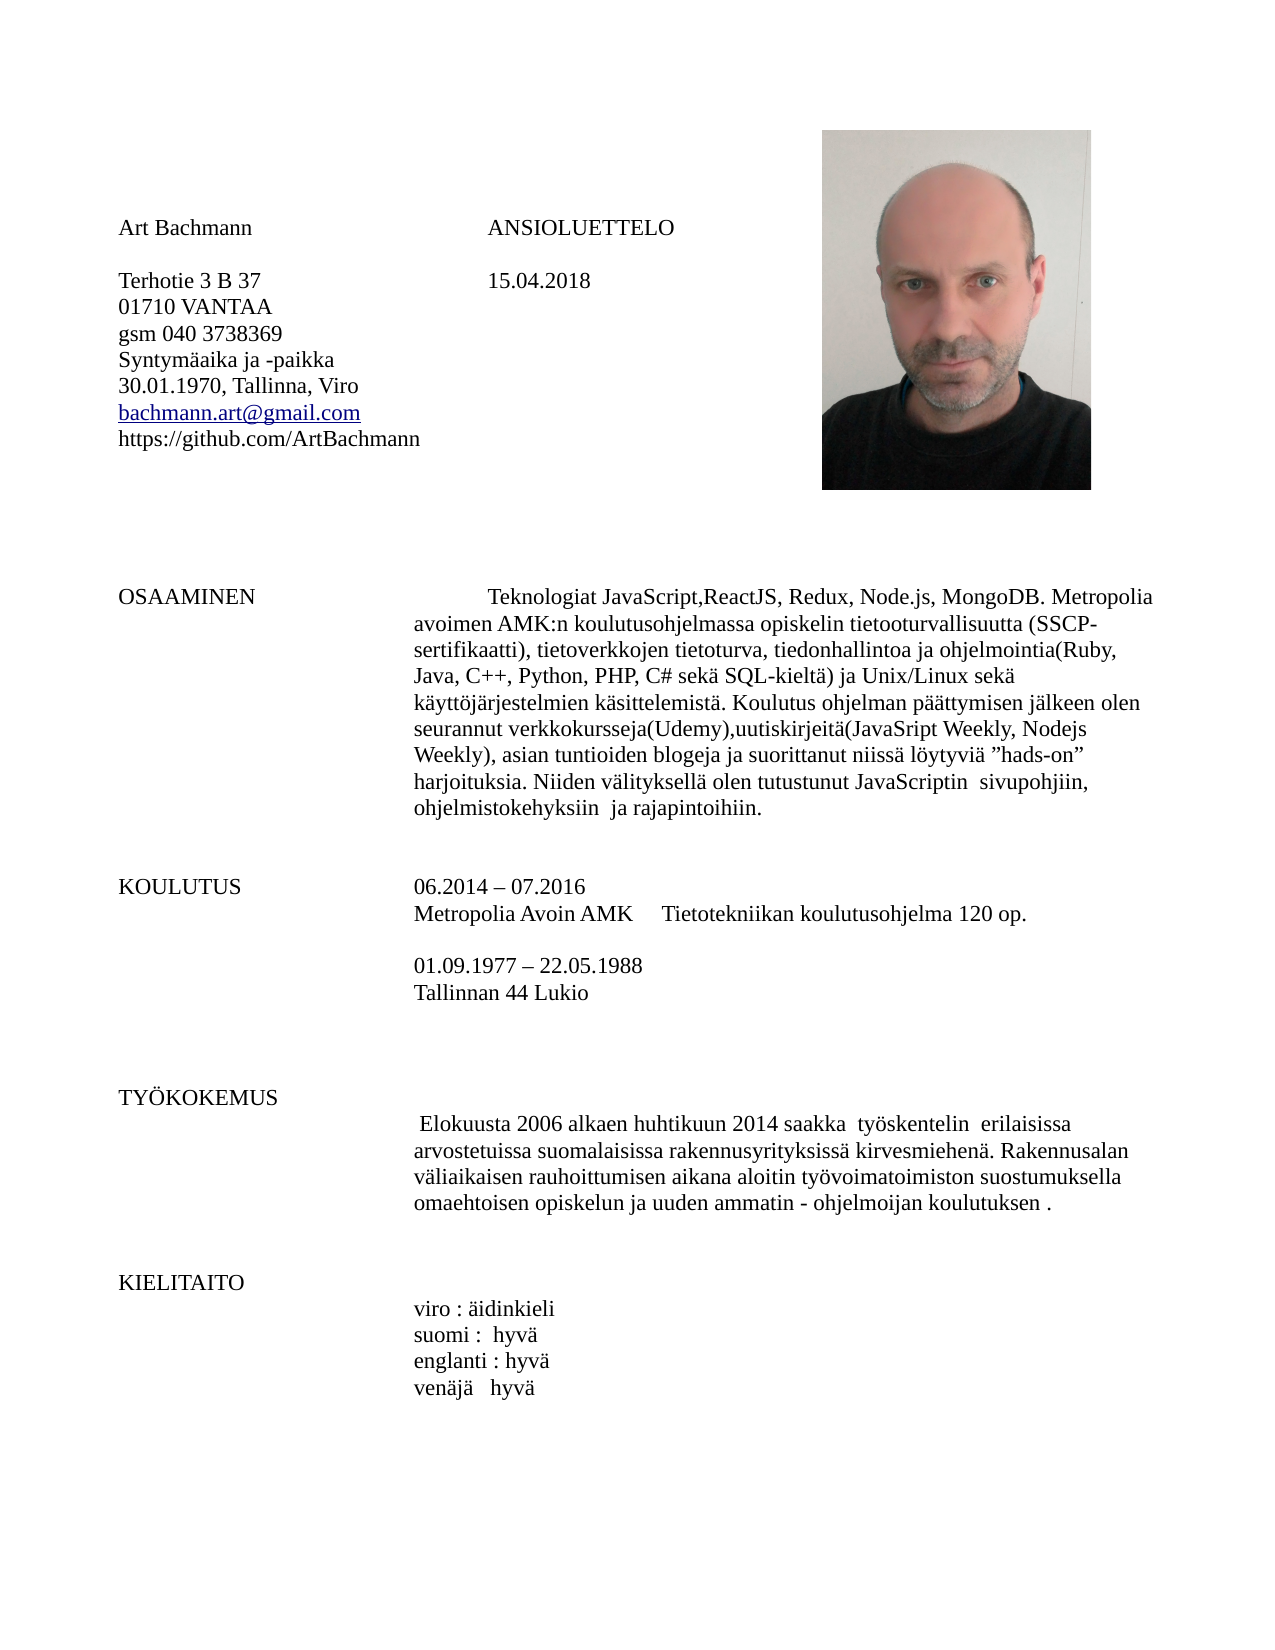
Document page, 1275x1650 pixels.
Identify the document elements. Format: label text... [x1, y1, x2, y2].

text Art Bachmann ANSIOLUETTELO [118, 214, 822, 267]
text viro : äidinkieli [118, 1295, 1157, 1321]
text [1092, 399, 1157, 425]
text [1092, 293, 1157, 320]
text Metropolia Avoin AMK Tietotekniikan koulutusohjelma 120 op. [118, 899, 1157, 926]
text [1092, 372, 1157, 399]
text TYÖKOKEMUS [118, 1084, 1157, 1110]
text englanti : hyvä [118, 1348, 1157, 1374]
text [1092, 320, 1157, 346]
text [1092, 267, 1157, 293]
text [1092, 425, 1157, 452]
text KIELITAITO [118, 1268, 1157, 1295]
text 30.01.1970, Tallinna, Viro [118, 372, 822, 399]
text venäjä hyvä [118, 1374, 1157, 1400]
text gsm 040 3738369 [118, 320, 822, 346]
text KOULUTUS 06.2014 – 07.2016 [118, 873, 1157, 899]
text Tallinnan 44 Lukio [118, 979, 1157, 1005]
text 01710 VANTAA [118, 293, 822, 320]
text OSAAMINEN Teknologiat JavaScript,ReactJS, Redux, Node.js, MongoDB. Metropolia avoimen AMK:n koulutusohjelmassa opiskelin tietooturvallisuutta (SSCP- sertifikaatti), tietoverkkojen tietoturva, tiedonhallintoa ja ohjelmointia(Ruby, Java, C++, Python, PHP, C# sekä SQL-kieltä) ja Unix/Linux sekä käyttöjärjestelmien käsittelemistä. Koulutus ohjelman päättymisen jälkeen olen seurannut verkkokursseja(Udemy),uutiskirjeitä(JavaSript Weekly, Nodejs Weekly), asian tuntioiden blogeja ja suorittanut niissä löytyviä ”hads-on” harjoituksia. Niiden välityksellä olen tutustunut JavaScriptin sivupohjiin, ohjelmistokehyksiin ja rajapintoihiin. [118, 583, 1157, 821]
text Elokuusta 2006 alkaen huhtikuun 2014 saakka työskentelin erilaisissa arvostetuissa suomalaisissa rakennusyrityksissä kirvesmiehenä. Rakennusalan väliaikaisen rauhoittumisen aikana aloitin työvoimatoimiston suostumuksella omaehtoisen opiskelun ja uuden ammatin - ohjelmoijan koulutuksen . [118, 1110, 1157, 1242]
text Syntymäaika ja -paikka [118, 346, 822, 372]
picture [822, 130, 1092, 490]
text [1092, 214, 1157, 267]
text https://github.com/ArtBachmann [118, 425, 822, 452]
text [1092, 346, 1157, 372]
text suomi : hyvä [118, 1321, 1157, 1348]
text Terhotie 3 B 37 15.04.2018 [118, 267, 822, 293]
text 01.09.1977 – 22.05.1988 [118, 952, 1157, 979]
text bachmann.art@gmail.com [118, 399, 822, 425]
